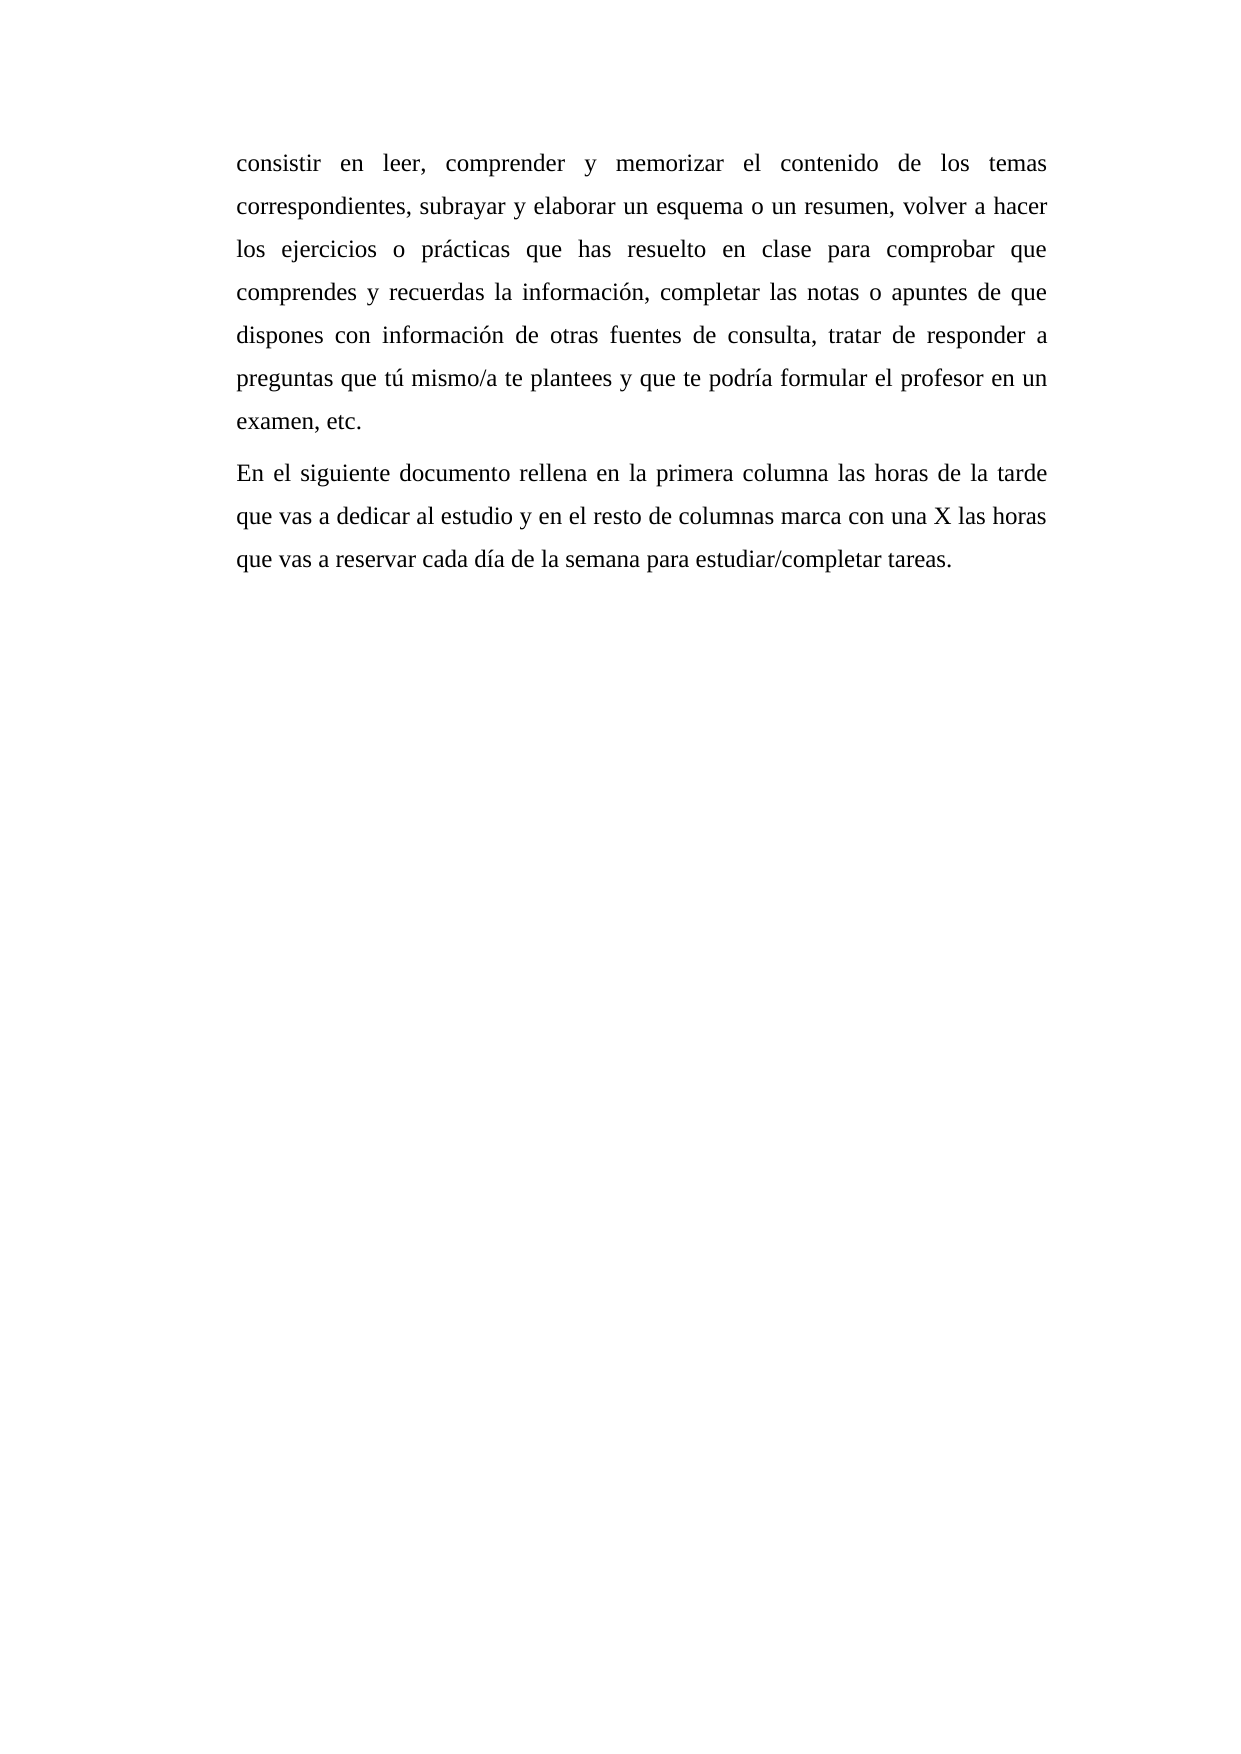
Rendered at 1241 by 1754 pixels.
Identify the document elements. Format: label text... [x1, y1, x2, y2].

text consistir en leer, comprender y memorizar el contenido de los temas correspondientes, subrayar y elaborar un esquema o un resumen, volver a hacer los ejercicios o prácticas que has resuelto en clase para comprobar que comprendes y recuerdas la información, completar las notas o apuntes de que dispones con información de otras fuentes de consulta, tratar de responder a preguntas que tú mismo/a te plantees y que te podría formular el profesor en un examen, etc. [236, 148, 1048, 435]
text En el siguiente documento rellena en la primera columna las horas de la tarde que vas a dedicar al estudio y en el resto de columnas marca con una X las horas que vas a reservar cada día de la semana para estudiar/completar tareas. [236, 458, 1048, 573]
